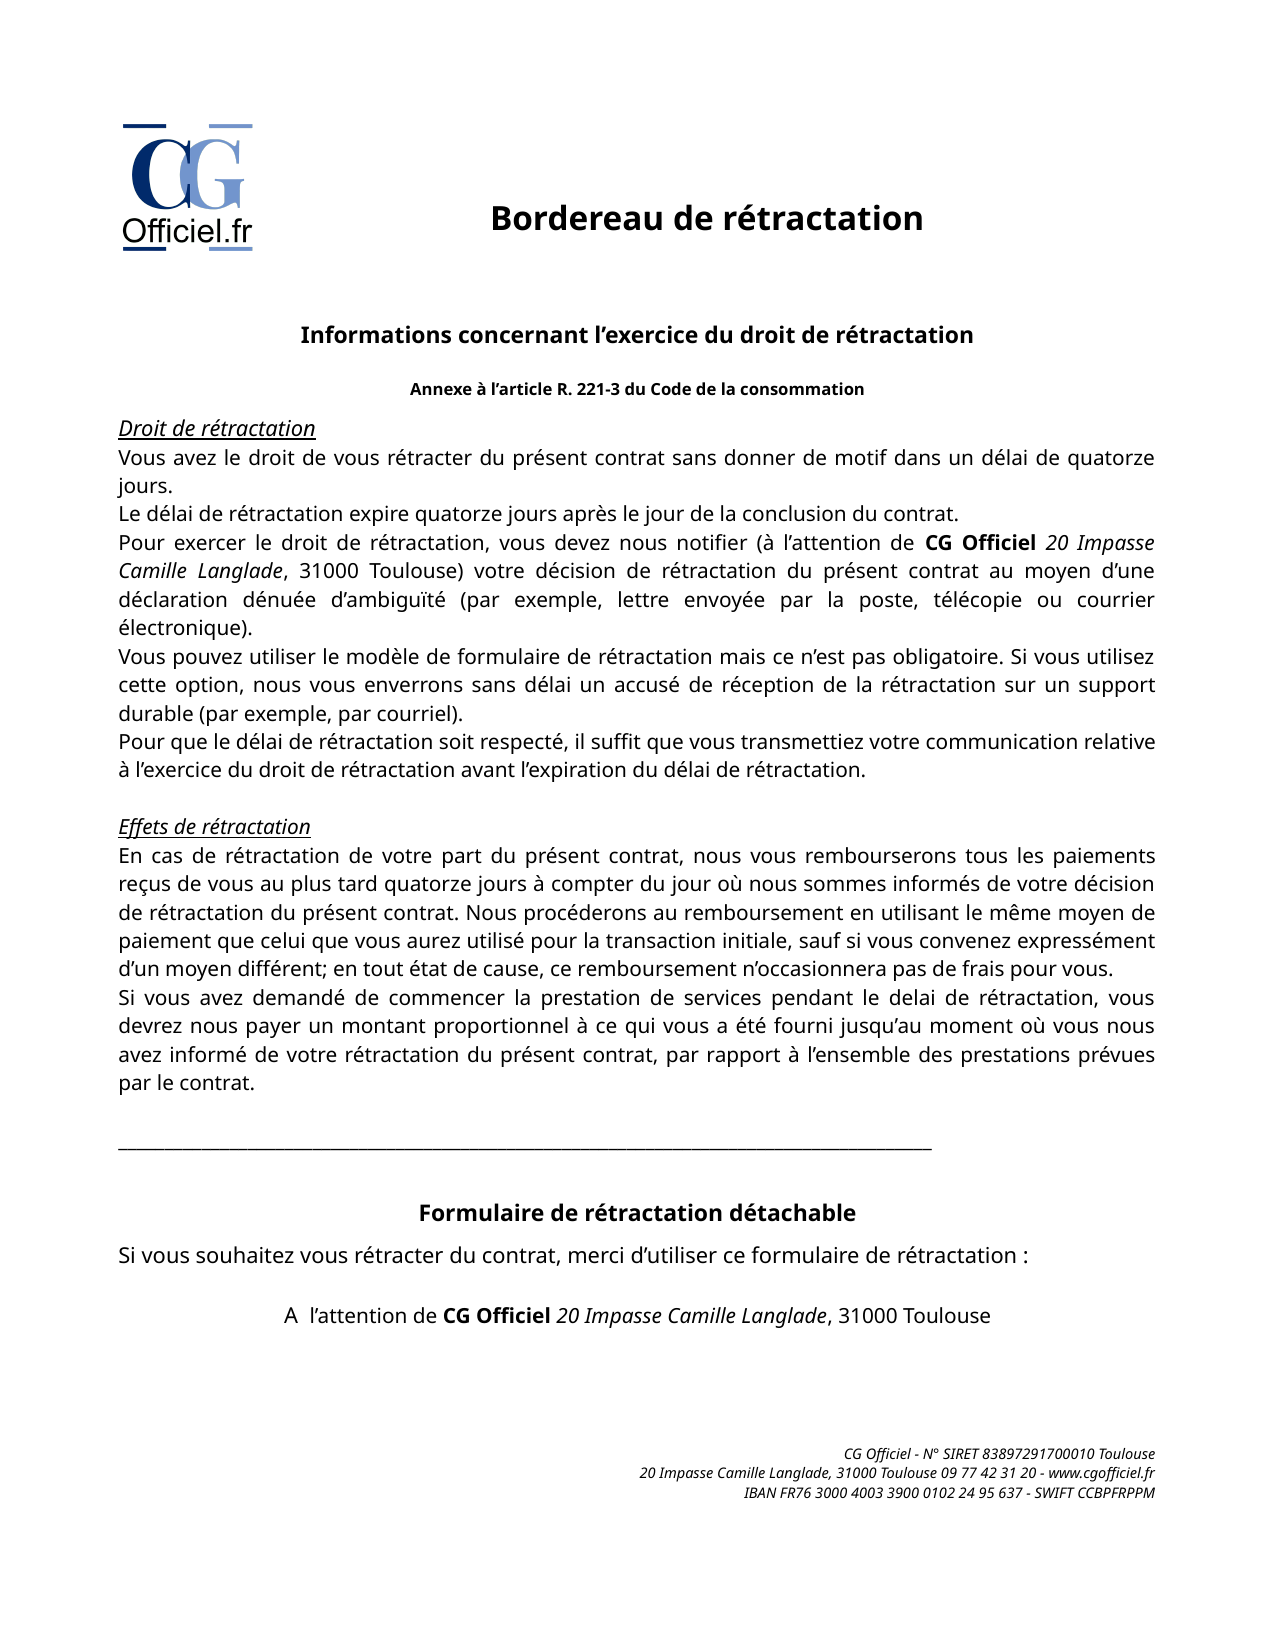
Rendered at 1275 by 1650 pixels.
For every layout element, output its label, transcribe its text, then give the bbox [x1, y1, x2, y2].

picture [118, 118, 258, 257]
text Effets de rétractation [118, 812, 1157, 841]
text A l’attention de CG Officiel 20 Impasse Camille Langlade, 31000 Toulouse [118, 1300, 1157, 1330]
text Si vous souhaitez vous rétracter du contrat, merci d’utiliser ce formulaire de rétractation : [118, 1240, 1157, 1270]
text En cas de rétractation de votre part du présent contrat, nous vous rembourserons tous les paiements reçus de vous au plus tard quatorze jours à compter du jour où nous sommes informés de votre décision de rétractation du présent contrat. Nous procéderons au remboursement en utilisant le même moyen de paiement que celui que vous aurez utilisé pour la transaction initiale, sauf si vous convenez expressément d’un moyen différent; en tout état de cause, ce remboursement n’occasionnera pas de frais pour vous. [118, 841, 1157, 983]
text Pour que le délai de rétractation soit respecté, il suffit que vous transmettiez votre communication relative à l’exercice du droit de rétractation avant l’expiration du délai de rétractation. [118, 727, 1157, 784]
subtitle Bordereau de rétractation [258, 195, 1157, 240]
subtitle Informations concernant l’exercice du droit de rétractation [118, 319, 1157, 351]
text Pour exercer le droit de rétractation, vous devez nous notifier (à l’attention de CG Officiel 20 Impasse Camille Langlade, 31000 Toulouse) votre décision de rétractation du présent contrat au moyen d’une déclaration dénuée d’ambiguïté (par exemple, lettre envoyée par la poste, télécopie ou courrier électronique). [118, 528, 1157, 642]
text Droit de rétractation [118, 413, 1157, 443]
text Vous pouvez utiliser le modèle de formulaire de rétractation mais ce n’est pas obligatoire. Si vous utilisez cette option, nous vous enverrons sans délai un accusé de réception de la rétractation sur un support durable (par exemple, par courriel). [118, 642, 1157, 727]
text Si vous avez demandé de commencer la prestation de services pendant le delai de rétractation, vous devrez nous payer un montant proportionnel à ce qui vous a été fourni jusqu’au moment où vous nous avez informé de votre rétractation du présent contrat, par rapport à l’ensemble des prestations prévues par le contrat. [118, 983, 1157, 1097]
text Le délai de rétractation expire quatorze jours après le jour de la conclusion du contrat. [118, 499, 1157, 528]
subtitle Formulaire de rétractation détachable [118, 1197, 1157, 1228]
text Vous avez le droit de vous rétracter du présent contrat sans donner de motif dans un délai de quatorze jours. [118, 443, 1157, 499]
subtitle Annexe à l’article R. 221-3 du Code de la consommation [118, 378, 1157, 400]
text ________________________________________________________________________________________ [118, 1125, 1157, 1154]
